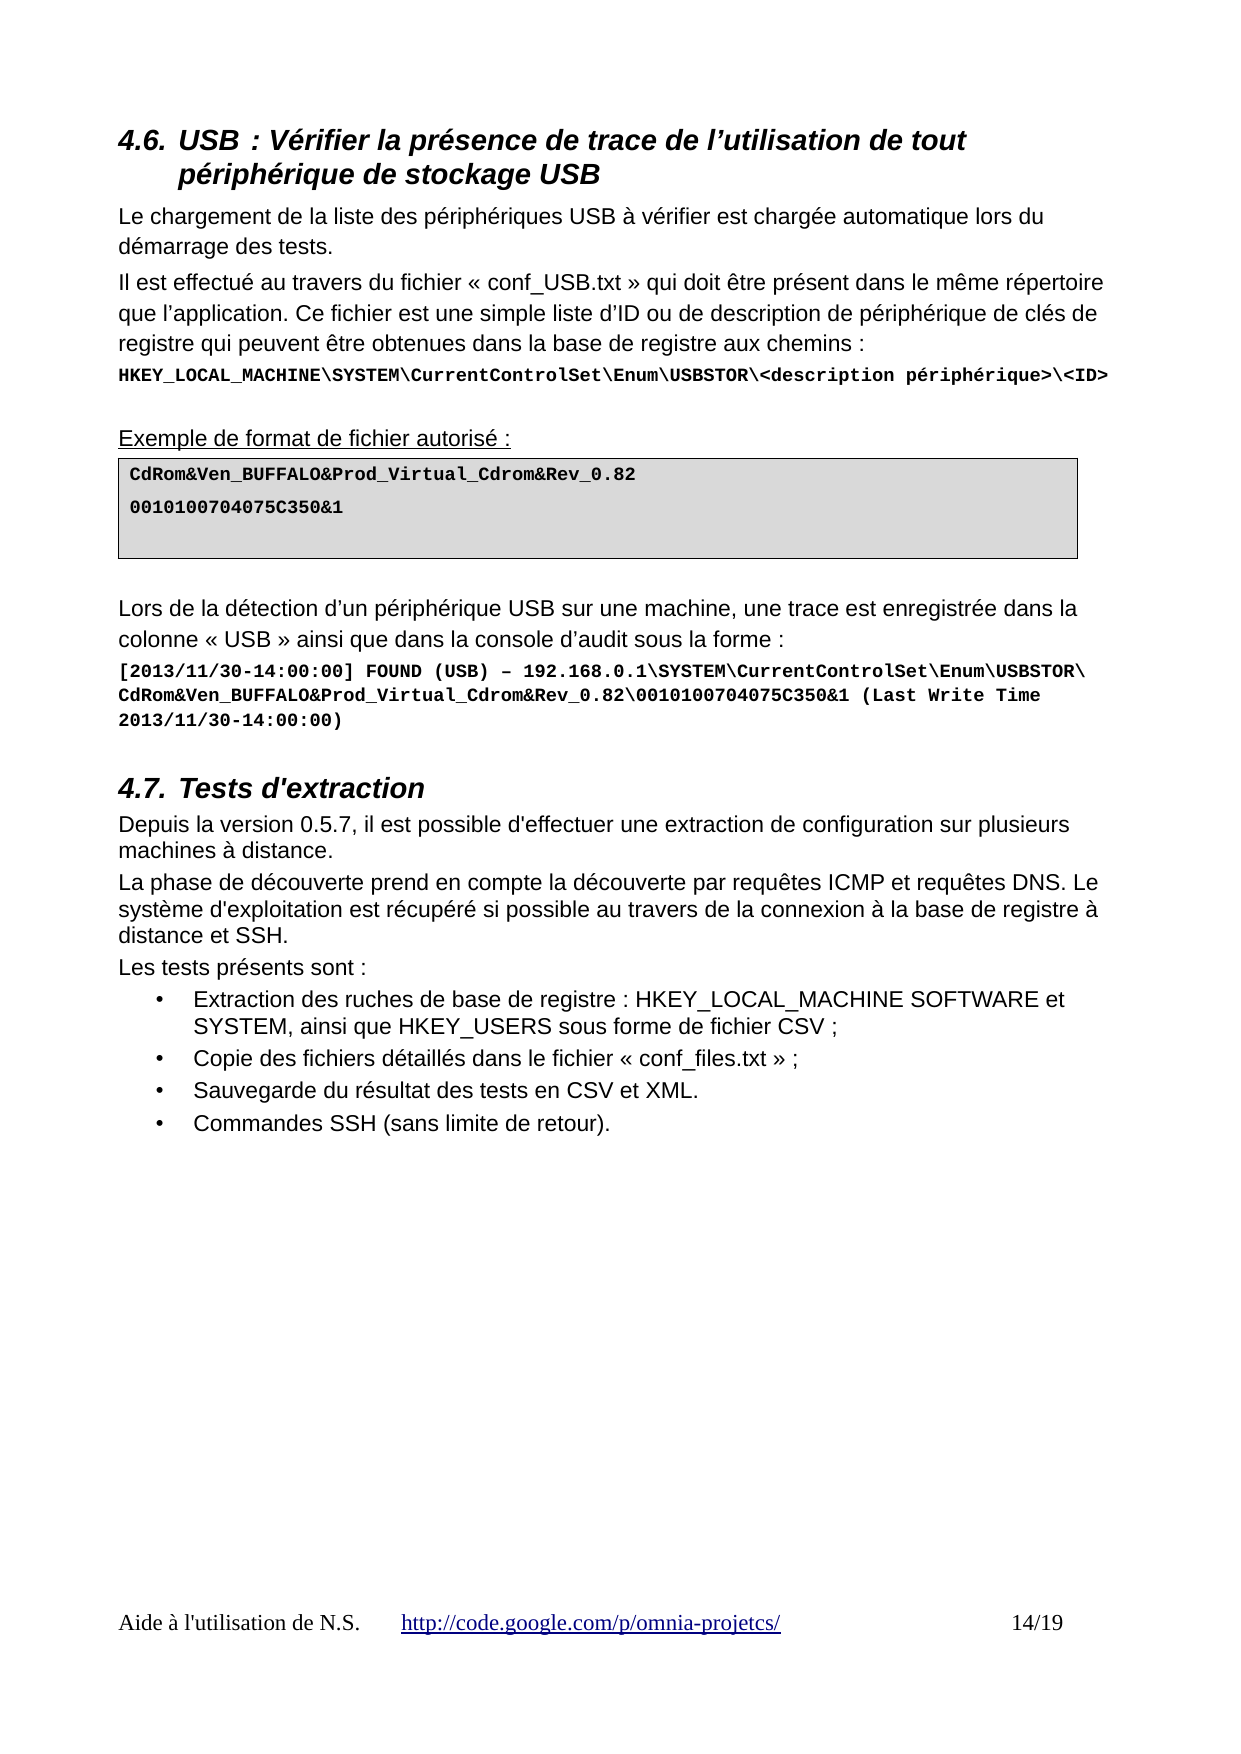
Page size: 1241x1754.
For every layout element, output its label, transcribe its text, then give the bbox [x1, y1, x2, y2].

text Exemple de format de fichier autorisé : [118, 425, 1122, 452]
text Depuis la version 0.5.7, il est possible d'effectuer une extraction de configuration sur plusieurs machines à distance. [118, 811, 1122, 863]
text Le chargement de la liste des périphériques USB à vérifier est chargée automatique lors du démarrage des tests. [118, 203, 1122, 259]
list Commandes SSH (sans limite de retour). [156, 1110, 1122, 1136]
text [2013/11/30-14:00:00] FOUND (USB) – 192.168.0.1\SYSTEM\CurrentControlSet\Enum\USBSTOR\CdRom&Ven_BUFFALO&Prod_Virtual_Cdrom&Rev_0.82\0010100704075C350&1 (Last Write Time 2013/11/30-14:00:00) [118, 662, 1122, 732]
text Lors de la détection d’un périphérique USB sur une machine, une trace est enregistrée dans la colonne « USB » ainsi que dans la console d’audit sous la forme : [118, 595, 1122, 652]
table_header CdRom&Ven_BUFFALO&Prod_Virtual_Cdrom&Rev_0.82 0010100704075C350&1 [119, 459, 1077, 558]
subtitle USB : Vérifier la présence de trace de l’utilisation de tout périphérique de stockage USB [118, 123, 1122, 191]
subtitle Tests d'extraction [118, 771, 1122, 804]
list Sauvegarde du résultat des tests en CSV et XML. [156, 1077, 1122, 1104]
list Extraction des ruches de base de registre : HKEY_LOCAL_MACHINE SOFTWARE et SYSTEM, ainsi que HKEY_USERS sous forme de fichier CSV ; [156, 986, 1122, 1039]
text La phase de découverte prend en compte la découverte par requêtes ICMP et requêtes DNS. Le système d'exploitation est récupéré si possible au travers de la connexion à la base de registre à distance et SSH. [118, 869, 1122, 948]
list Copie des fichiers détaillés dans le fichier « conf_files.txt » ; [156, 1045, 1122, 1071]
text Les tests présents sont : [118, 954, 1122, 981]
text HKEY_LOCAL_MACHINE\SYSTEM\CurrentControlSet\Enum\USBSTOR\<description périphérique>\<ID> [118, 366, 1122, 387]
text Il est effectué au travers du fichier « conf_USB.txt » qui doit être présent dans le même répertoire que l’application. Ce fichier est une simple liste d’ID ou de description de périphérique de clés de registre qui peuvent être obtenues dans la base de registre aux chemins : [118, 269, 1122, 356]
